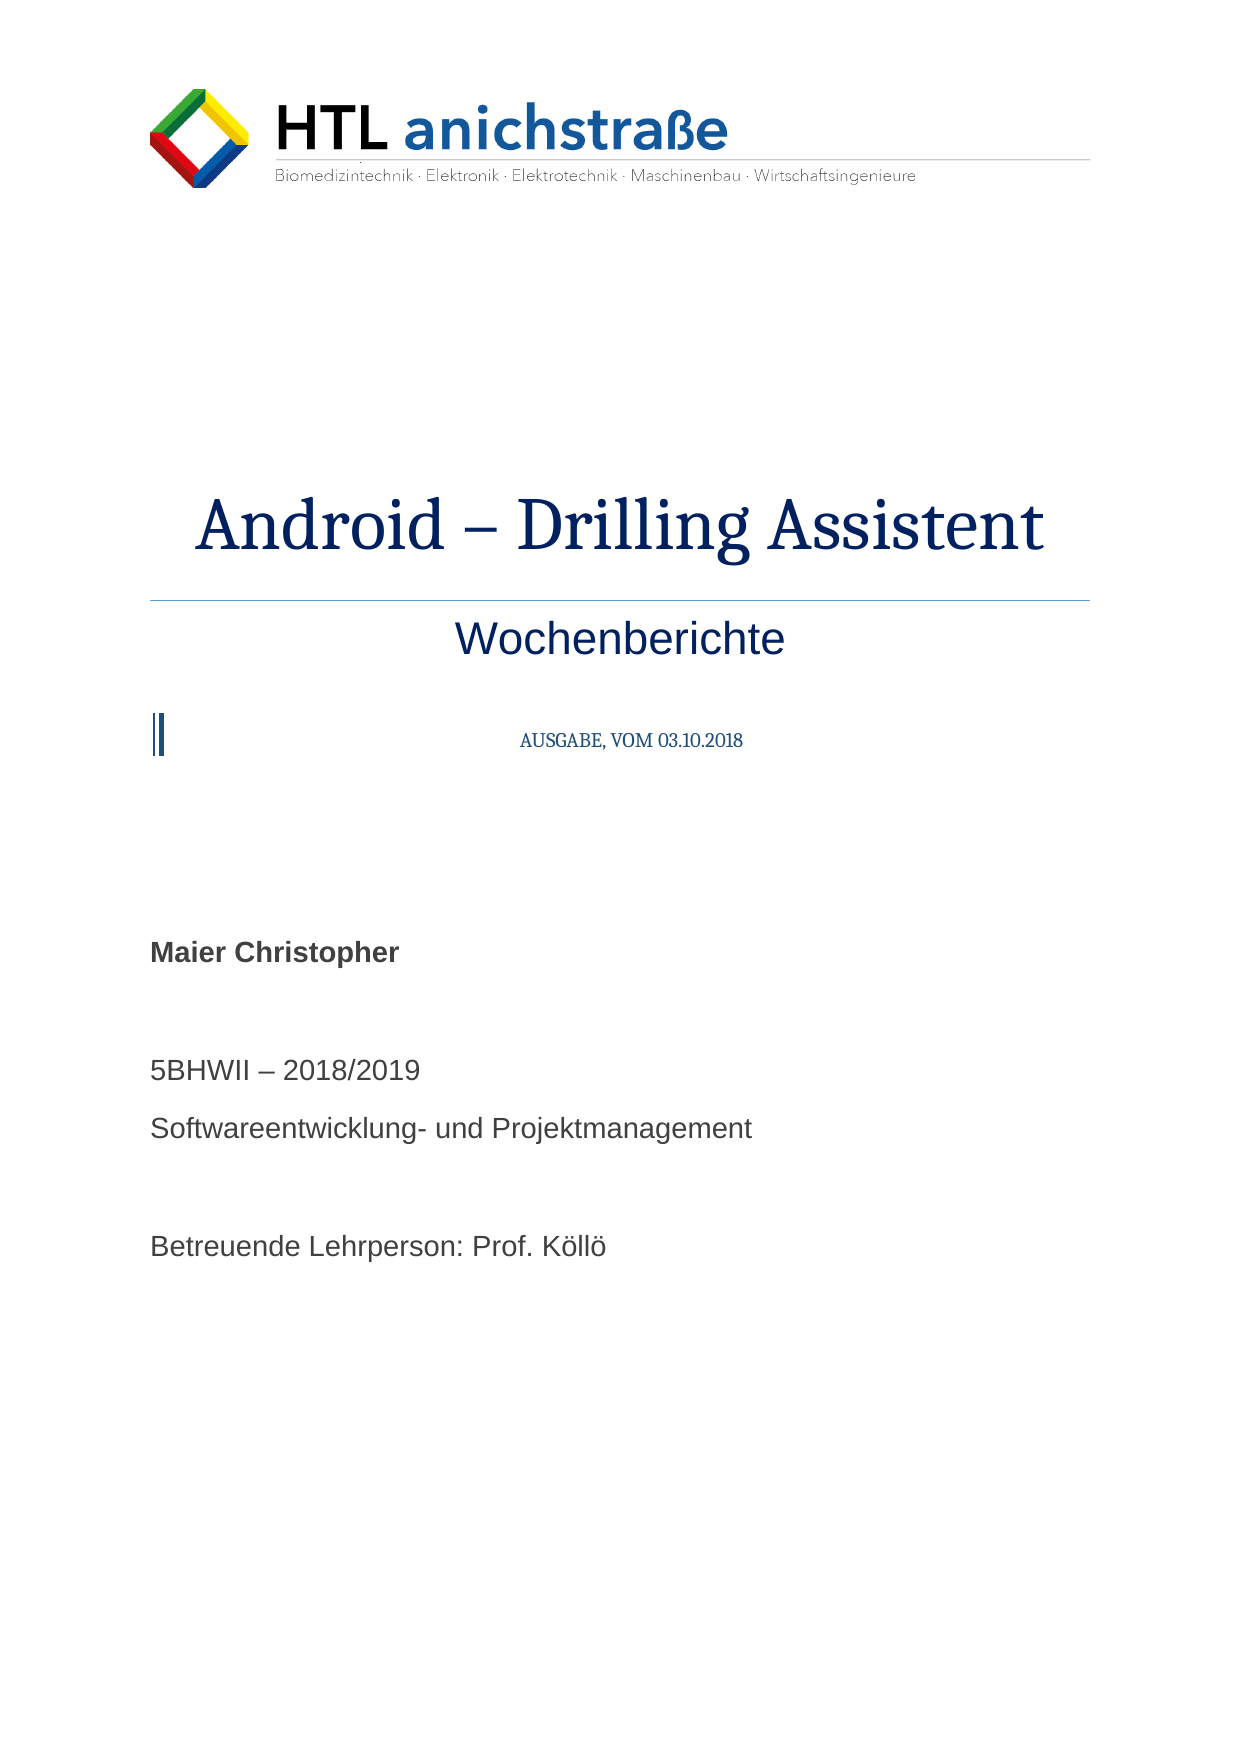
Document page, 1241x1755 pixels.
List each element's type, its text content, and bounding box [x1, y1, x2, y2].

table_cell [150, 675, 1090, 712]
text Ausgabe, vom 03.10.2018 [153, 712, 1090, 756]
table_cell Wochenberichte [150, 601, 1090, 675]
text 5BHWII – 2018/2019 [150, 1052, 1090, 1086]
table_header [150, 188, 1090, 450]
text Betreuende Lehrperson: Prof. Köllö [150, 1229, 1090, 1263]
text Softwareentwicklung- und Projektmanagement [150, 1111, 1090, 1145]
text Maier Christopher [150, 934, 1090, 968]
table_cell Android – Drilling Assistent [150, 450, 1090, 600]
